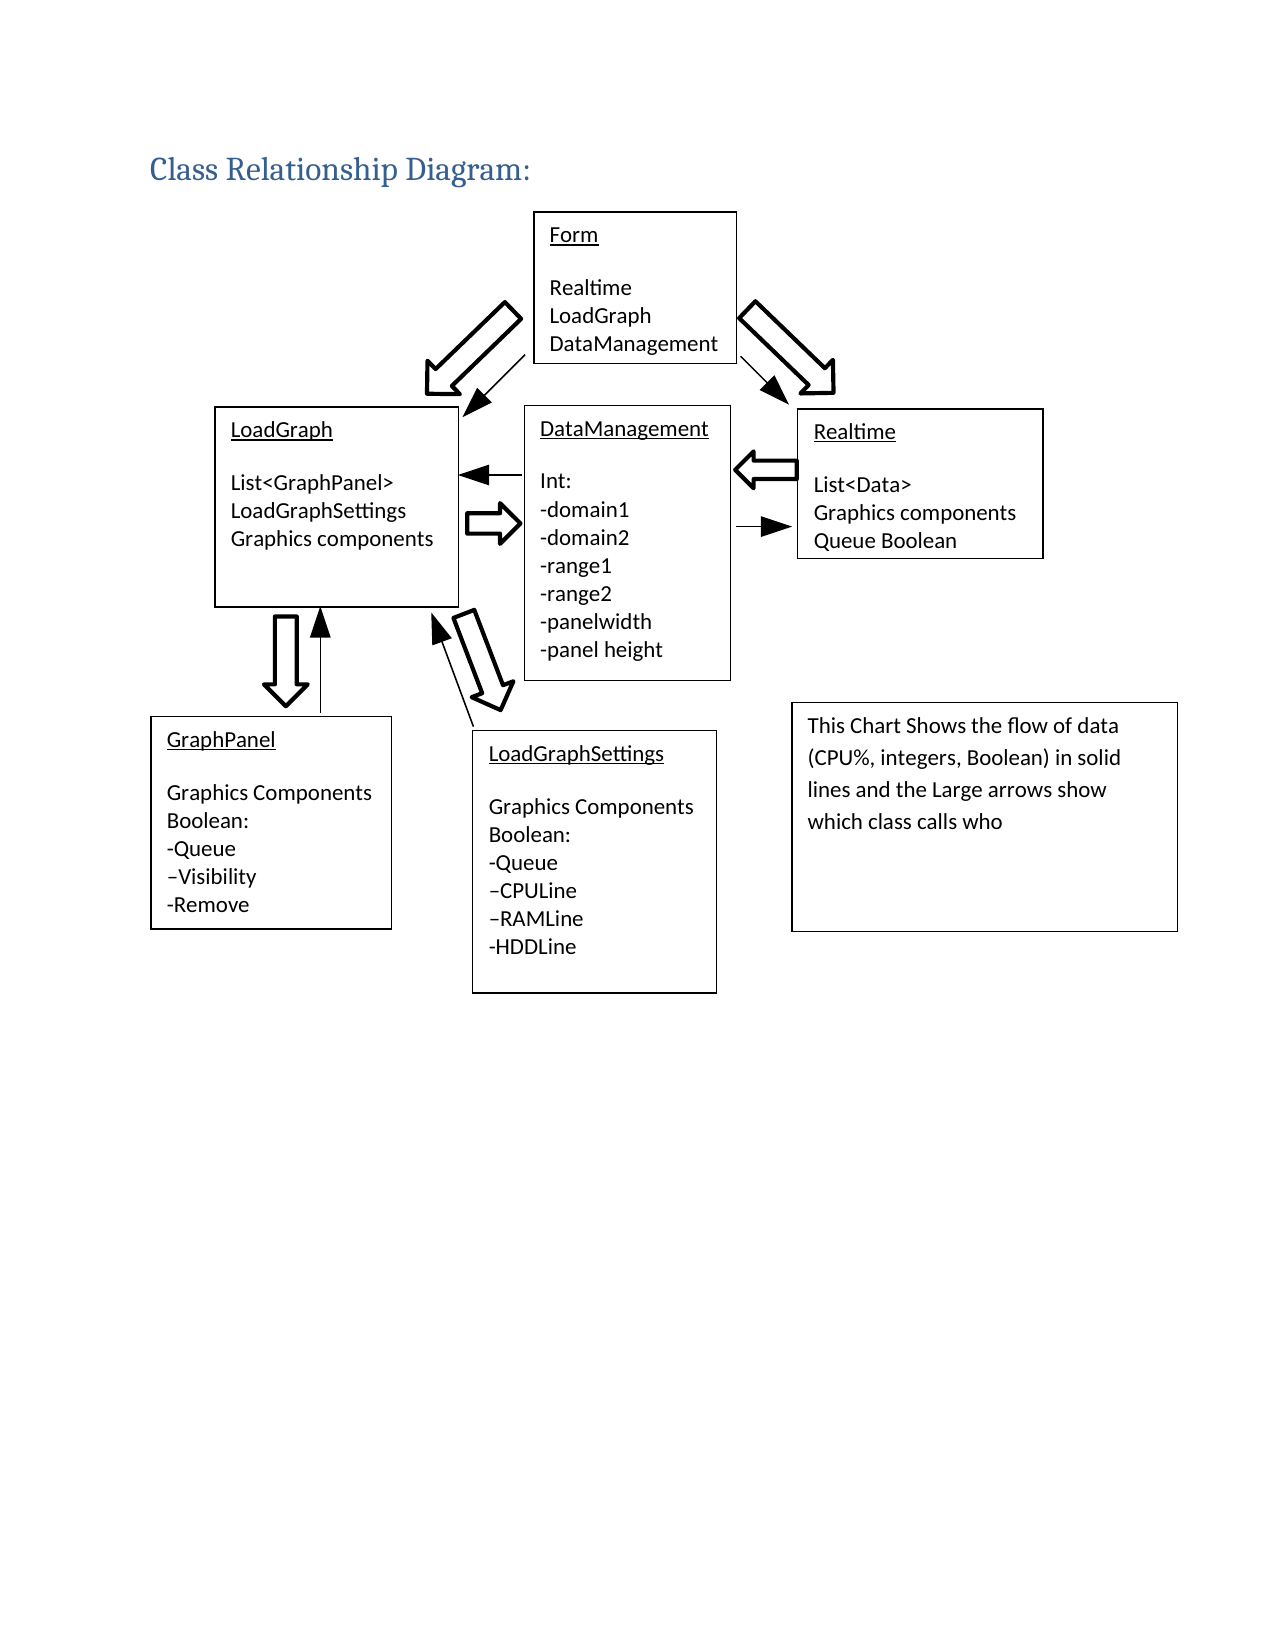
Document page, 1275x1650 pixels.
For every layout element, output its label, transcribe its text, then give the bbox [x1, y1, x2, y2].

text LoadGraph [231, 415, 443, 443]
text Graphics Components Boolean: -Queue –CPULine –RAMLine -HDDLine [488, 792, 701, 960]
subtitle [793, 703, 1177, 931]
text Realtime [813, 417, 1027, 445]
text List<GraphPanel> LoadGraphSettings Graphics components [231, 468, 443, 552]
subtitle [525, 406, 730, 680]
text Int: -domain1 -domain2 -range1 -range2 -panelwidth -panel height [540, 467, 715, 663]
text LoadGraphSettings [488, 739, 701, 767]
subtitle [216, 408, 458, 606]
subtitle [152, 717, 391, 928]
text Form [549, 220, 721, 248]
text This Chart Shows the flow of data (CPU%, integers, Boolean) in solid lines and the Large arrows show which class calls who [807, 711, 1162, 836]
text DataManagement [540, 414, 715, 442]
text GraphPanel [167, 725, 376, 753]
text Realtime LoadGraph DataManagement [549, 273, 721, 355]
subtitle [798, 410, 1042, 558]
text Graphics Components Boolean: -Queue –Visibility -Remove [167, 778, 376, 918]
subtitle Class Relationship Diagram: [150, 150, 1125, 188]
subtitle [473, 731, 716, 992]
text List<Data> Graphics components Queue Boolean [813, 470, 1027, 550]
subtitle [535, 213, 736, 363]
